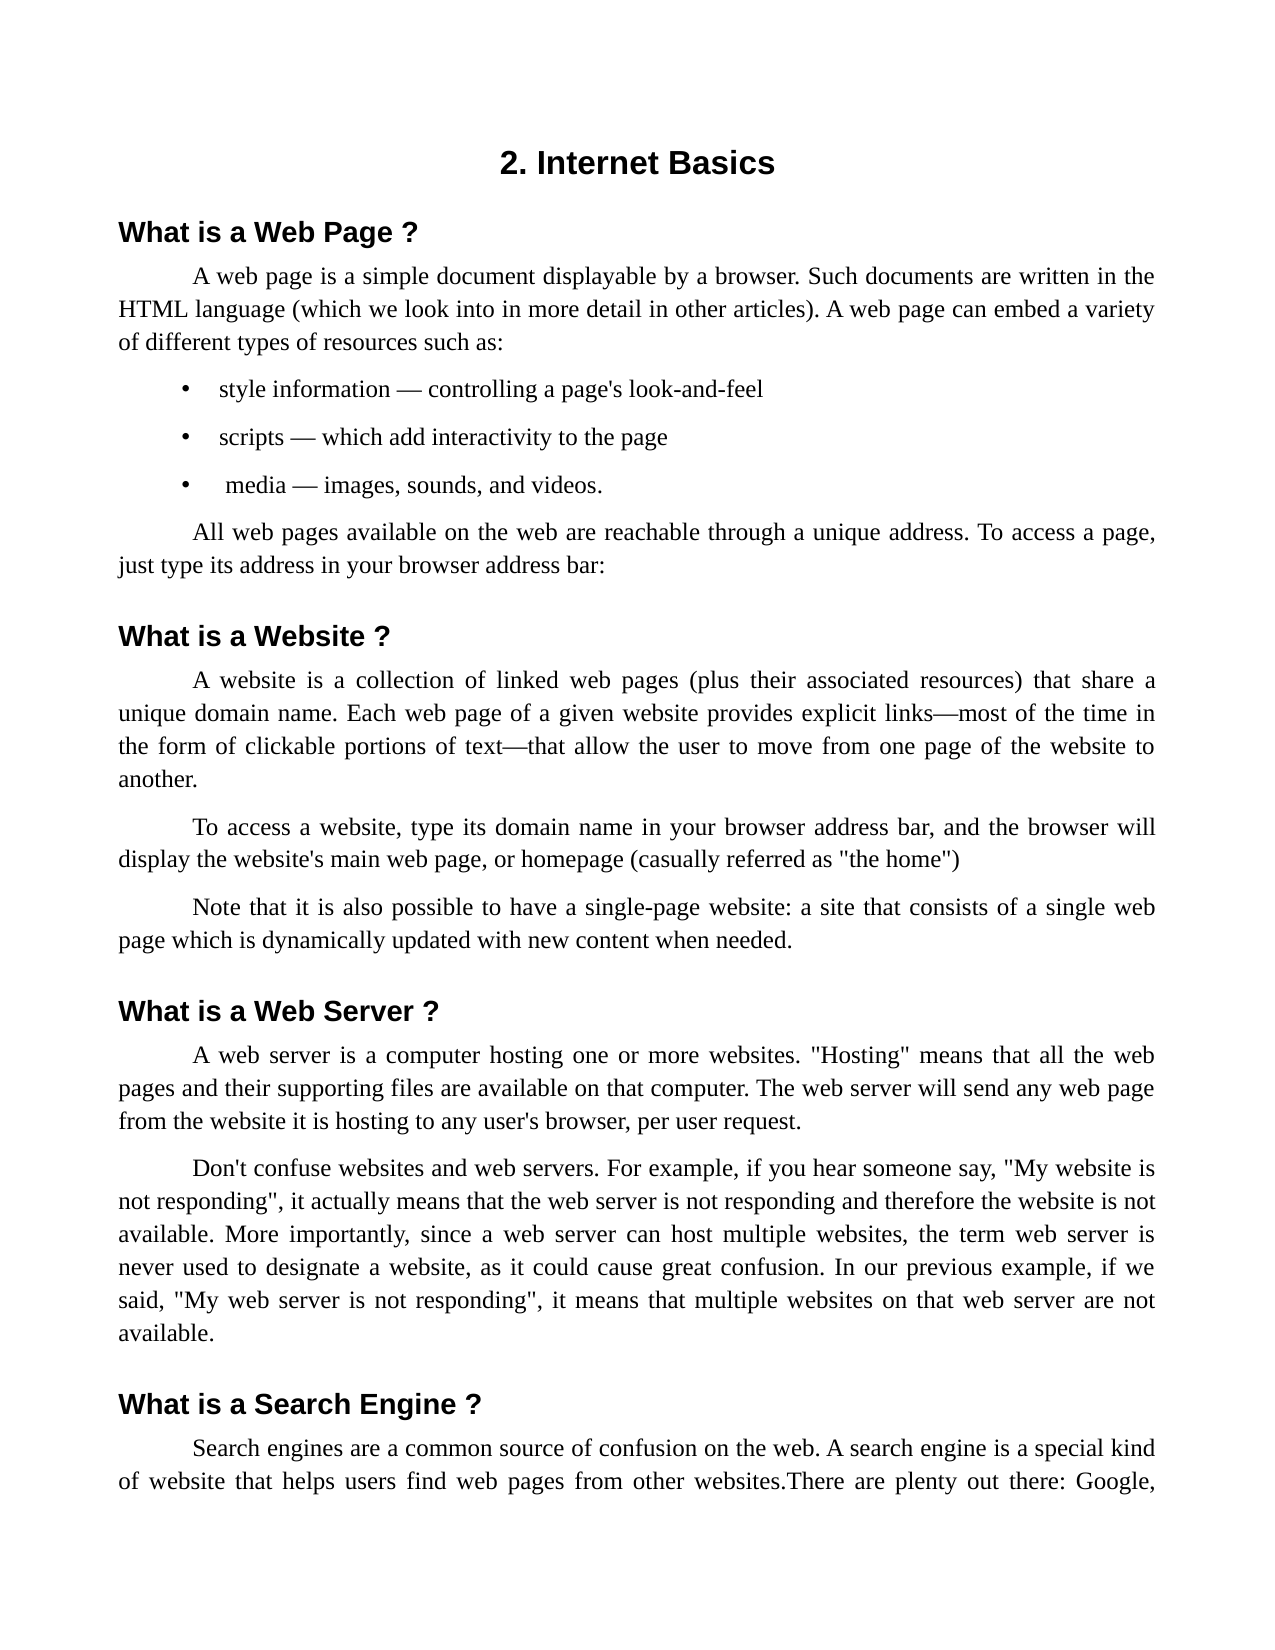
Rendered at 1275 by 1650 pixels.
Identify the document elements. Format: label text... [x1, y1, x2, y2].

subtitle What is a Search Engine ? [118, 1387, 1157, 1420]
text All web pages available on the web are reachable through a unique address. To access a page, just type its address in your browser address bar: [118, 517, 1157, 579]
list style information — controlling a page's look-and-feel [181, 374, 1157, 403]
text Don't confuse websites and web servers. For example, if you hear someone say, "My website is not responding", it actually means that the web server is not responding and therefore the website is not available. More importantly, since a web server can host multiple websites, the term web server is never used to designate a website, as it could cause great confusion. In our previous example, if we said, "My web server is not responding", it means that multiple websites on that web server are not available. [118, 1153, 1157, 1347]
list scripts — which add interactivity to the page [181, 422, 1157, 451]
subtitle 2. Internet Basics [118, 143, 1157, 182]
subtitle What is a Web Page ? [118, 215, 1157, 248]
text To access a website, type its domain name in your browser address bar, and the browser will display the website's main web page, or homepage (casually referred as "the home") [118, 812, 1157, 873]
text A web server is a computer hosting one or more websites. "Hosting" means that all the web pages and their supporting files are available on that computer. The web server will send any web page from the website it is hosting to any user's browser, per user request. [118, 1040, 1157, 1134]
subtitle What is a Web Server ? [118, 994, 1157, 1027]
text Search engines are a common source of confusion on the web. A search engine is a special kind of website that helps users find web pages from other websites.There are plenty out there: Google, [118, 1433, 1157, 1495]
subtitle What is a Website ? [118, 619, 1157, 652]
text Note that it is also possible to have a single-page website: a site that consists of a single web page which is dynamically updated with new content when needed. [118, 892, 1157, 954]
list media — images, sounds, and videos. [181, 470, 1157, 498]
text A website is a collection of linked web pages (plus their associated resources) that share a unique domain name. Each web page of a given website provides explicit links—most of the time in the form of clickable portions of text—that allow the user to move from one page of the website to another. [118, 665, 1157, 793]
text A web page is a simple document displayable by a browser. Such documents are written in the HTML language (which we look into in more detail in other articles). A web page can embed a variety of different types of resources such as: [118, 261, 1157, 356]
